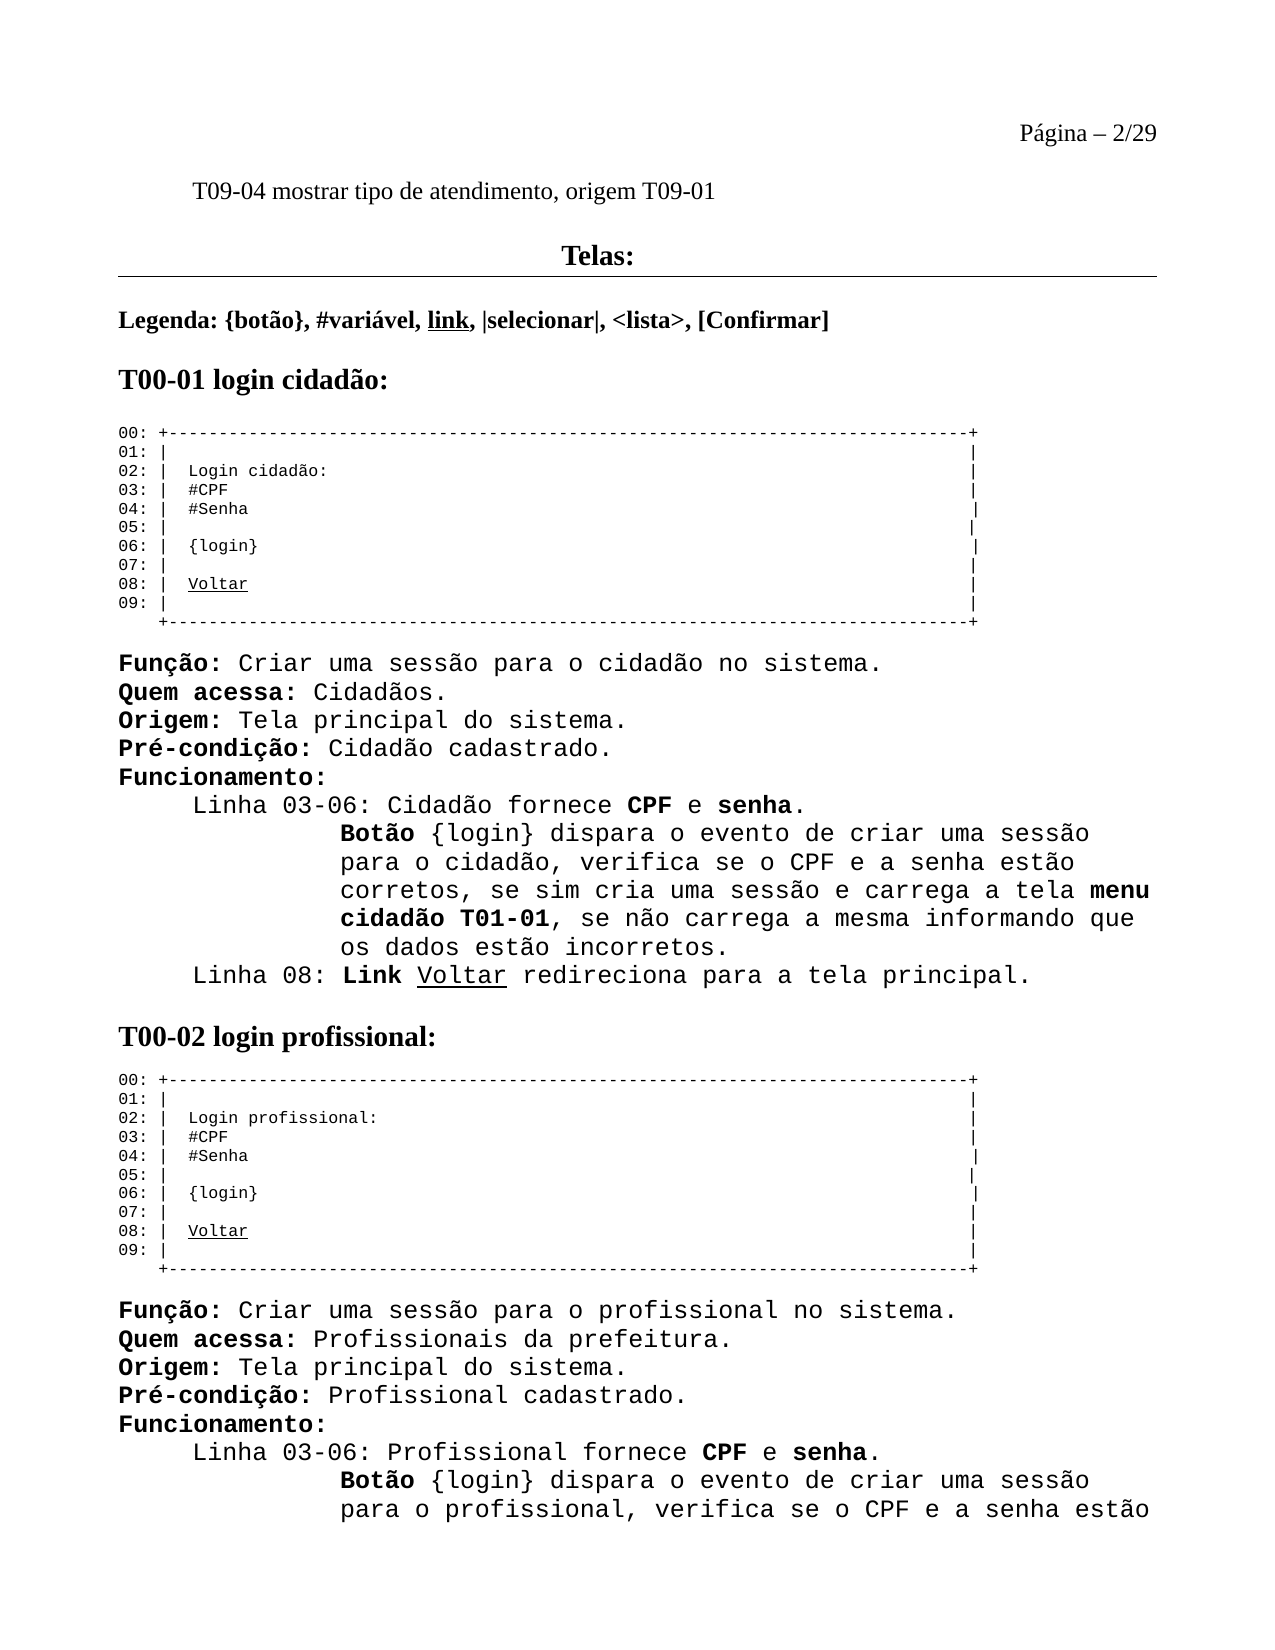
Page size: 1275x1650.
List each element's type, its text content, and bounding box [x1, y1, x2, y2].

text 05: | | [118, 1166, 1157, 1185]
text Pré-condição: Cidadão cadastrado. [118, 736, 1157, 764]
text 05: | | [118, 519, 1157, 538]
text 07: | | [118, 1204, 1157, 1223]
text +--------------------------------------------------------------------------------+ [118, 1260, 1157, 1279]
text Linha 08: Link Voltar redireciona para a tela principal. [118, 963, 1157, 991]
text Linha 03-06: Cidadão fornece CPF e senha. [118, 793, 1157, 821]
text Quem acessa: Profissionais da prefeitura. [118, 1326, 1157, 1355]
text 06: | {login} | [118, 538, 1157, 557]
text Funcionamento: [118, 764, 1157, 793]
text Pré-condição: Profissional cadastrado. [118, 1383, 1157, 1411]
text 06: | {login} | [118, 1185, 1157, 1204]
text T00-02 login profissional: [118, 1019, 1157, 1053]
text 07: | | [118, 557, 1157, 576]
text Função: Criar uma sessão para o cidadão no sistema. [118, 651, 1157, 679]
text 01: | | [118, 1091, 1157, 1109]
text Origem: Tela principal do sistema. [118, 1355, 1157, 1383]
text 04: | #Senha | [118, 1147, 1157, 1166]
text Linha 03-06: Profissional fornece CPF e senha. [118, 1440, 1157, 1468]
text 02: | Login profissional: | 03: | #CPF | [118, 1109, 1157, 1147]
text T09-04 mostrar tipo de atendimento, origem T09-01 [118, 176, 1157, 205]
text 08: | Voltar | [118, 1223, 1157, 1241]
text Função: Criar uma sessão para o profissional no sistema. [118, 1298, 1157, 1326]
text 04: | #Senha | [118, 500, 1157, 519]
text Botão {login} dispara o evento de criar uma sessão para o profissional, verifica se o CPF e a senha estão [118, 1468, 1157, 1525]
text +--------------------------------------------------------------------------------+ [118, 613, 1157, 632]
text 09: | | [118, 594, 1157, 613]
text 08: | Voltar | [118, 576, 1157, 594]
text 00: +--------------------------------------------------------------------------------+ [118, 1072, 1157, 1091]
text Telas: [118, 234, 1157, 276]
text Quem acessa: Cidadãos. [118, 679, 1157, 708]
text Origem: Tela principal do sistema. [118, 708, 1157, 736]
text 01: | | [118, 444, 1157, 462]
text 09: | | [118, 1241, 1157, 1260]
text 02: | Login cidadão: | 03: | #CPF | [118, 462, 1157, 500]
text T00-01 login cidadão: [118, 362, 1157, 396]
text 00: +--------------------------------------------------------------------------------+ [118, 425, 1157, 444]
text Botão {login} dispara o evento de criar uma sessão para o cidadão, verifica se o CPF e a senha estão corretos, se sim cria uma sessão e carrega a tela menu cidadão T01-01, se não carrega a mesma informando que os dados estão incorretos. [118, 821, 1157, 963]
text Funcionamento: [118, 1411, 1157, 1440]
text Legenda: {botão}, #variável, link, |selecionar|, <lista>, [Confirmar] [118, 305, 1157, 334]
